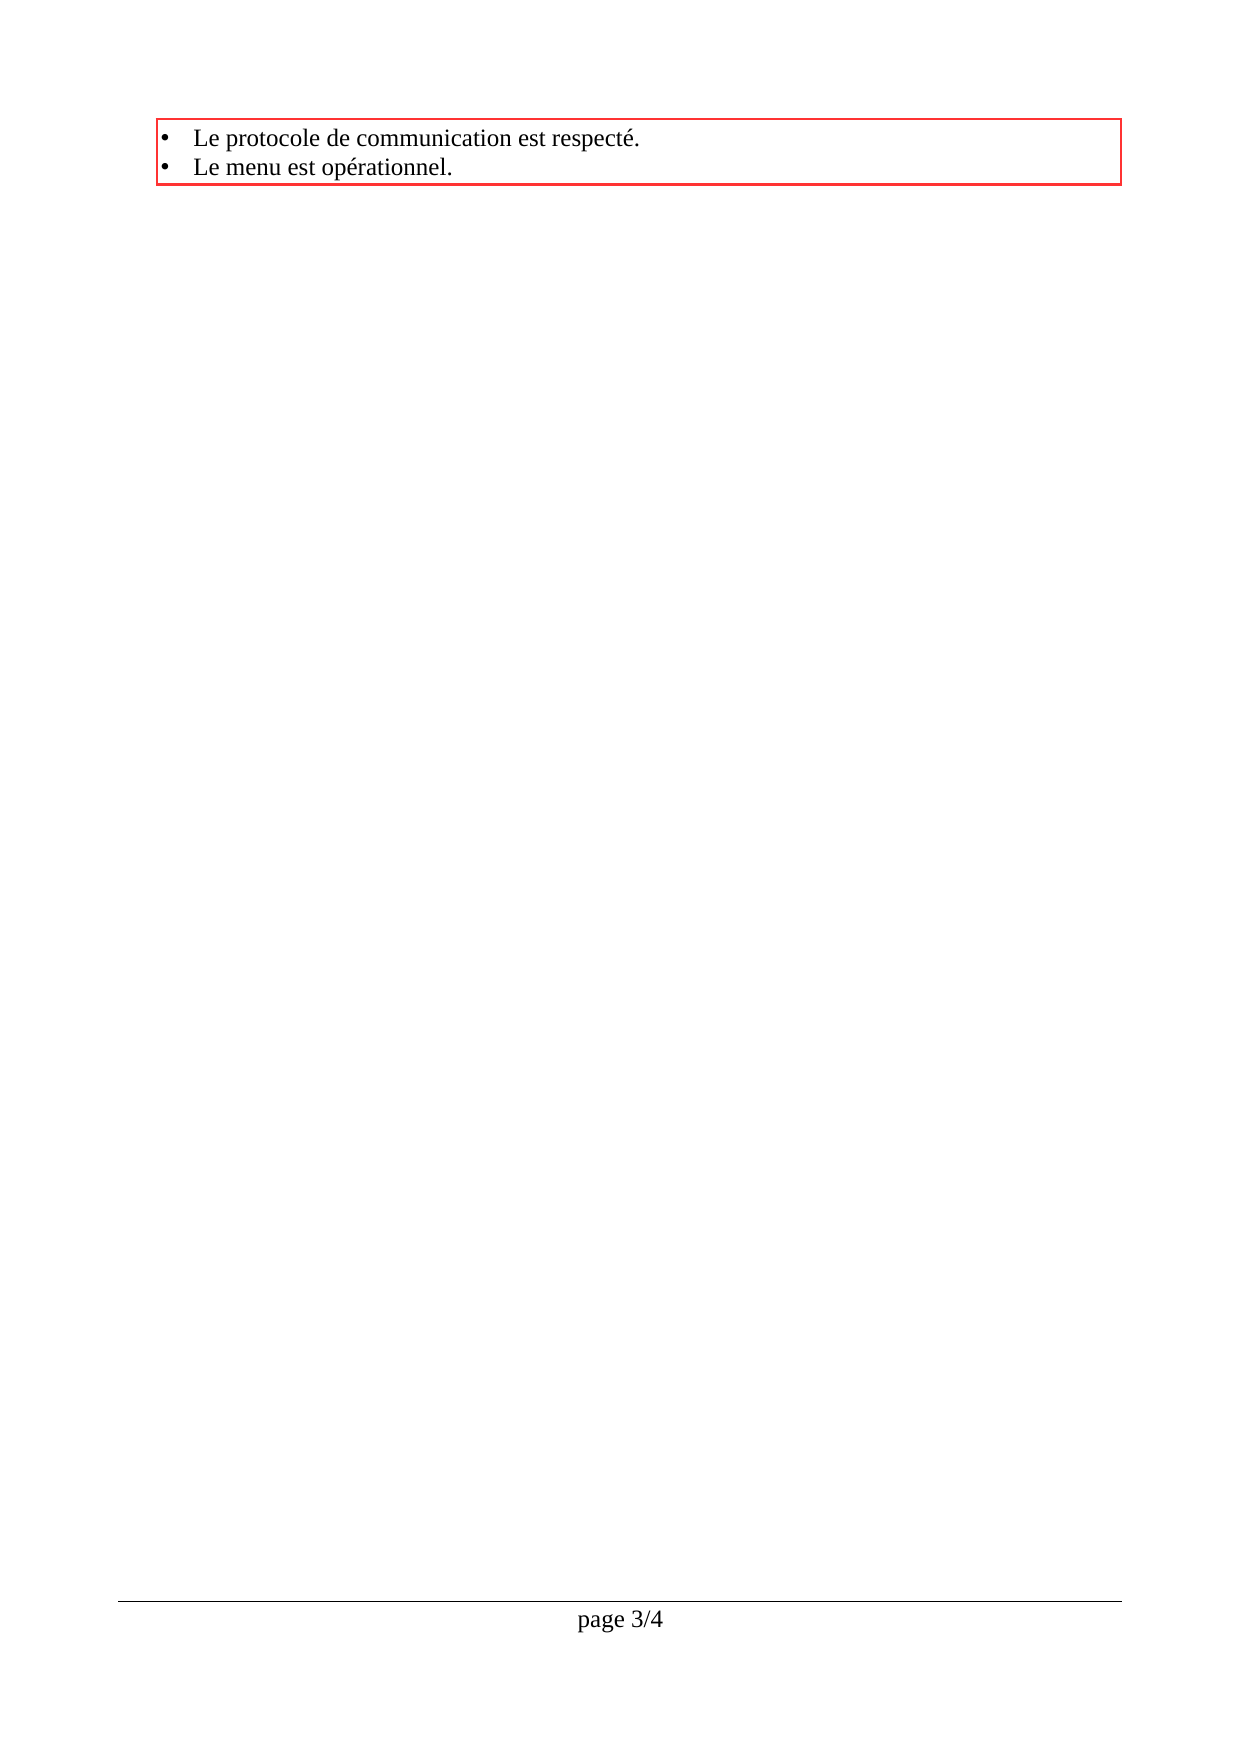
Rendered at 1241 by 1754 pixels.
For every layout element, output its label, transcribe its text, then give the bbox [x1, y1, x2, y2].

list Le menu est opérationnel. [158, 147, 1120, 183]
list Le protocole de communication est respecté. [158, 120, 1120, 147]
